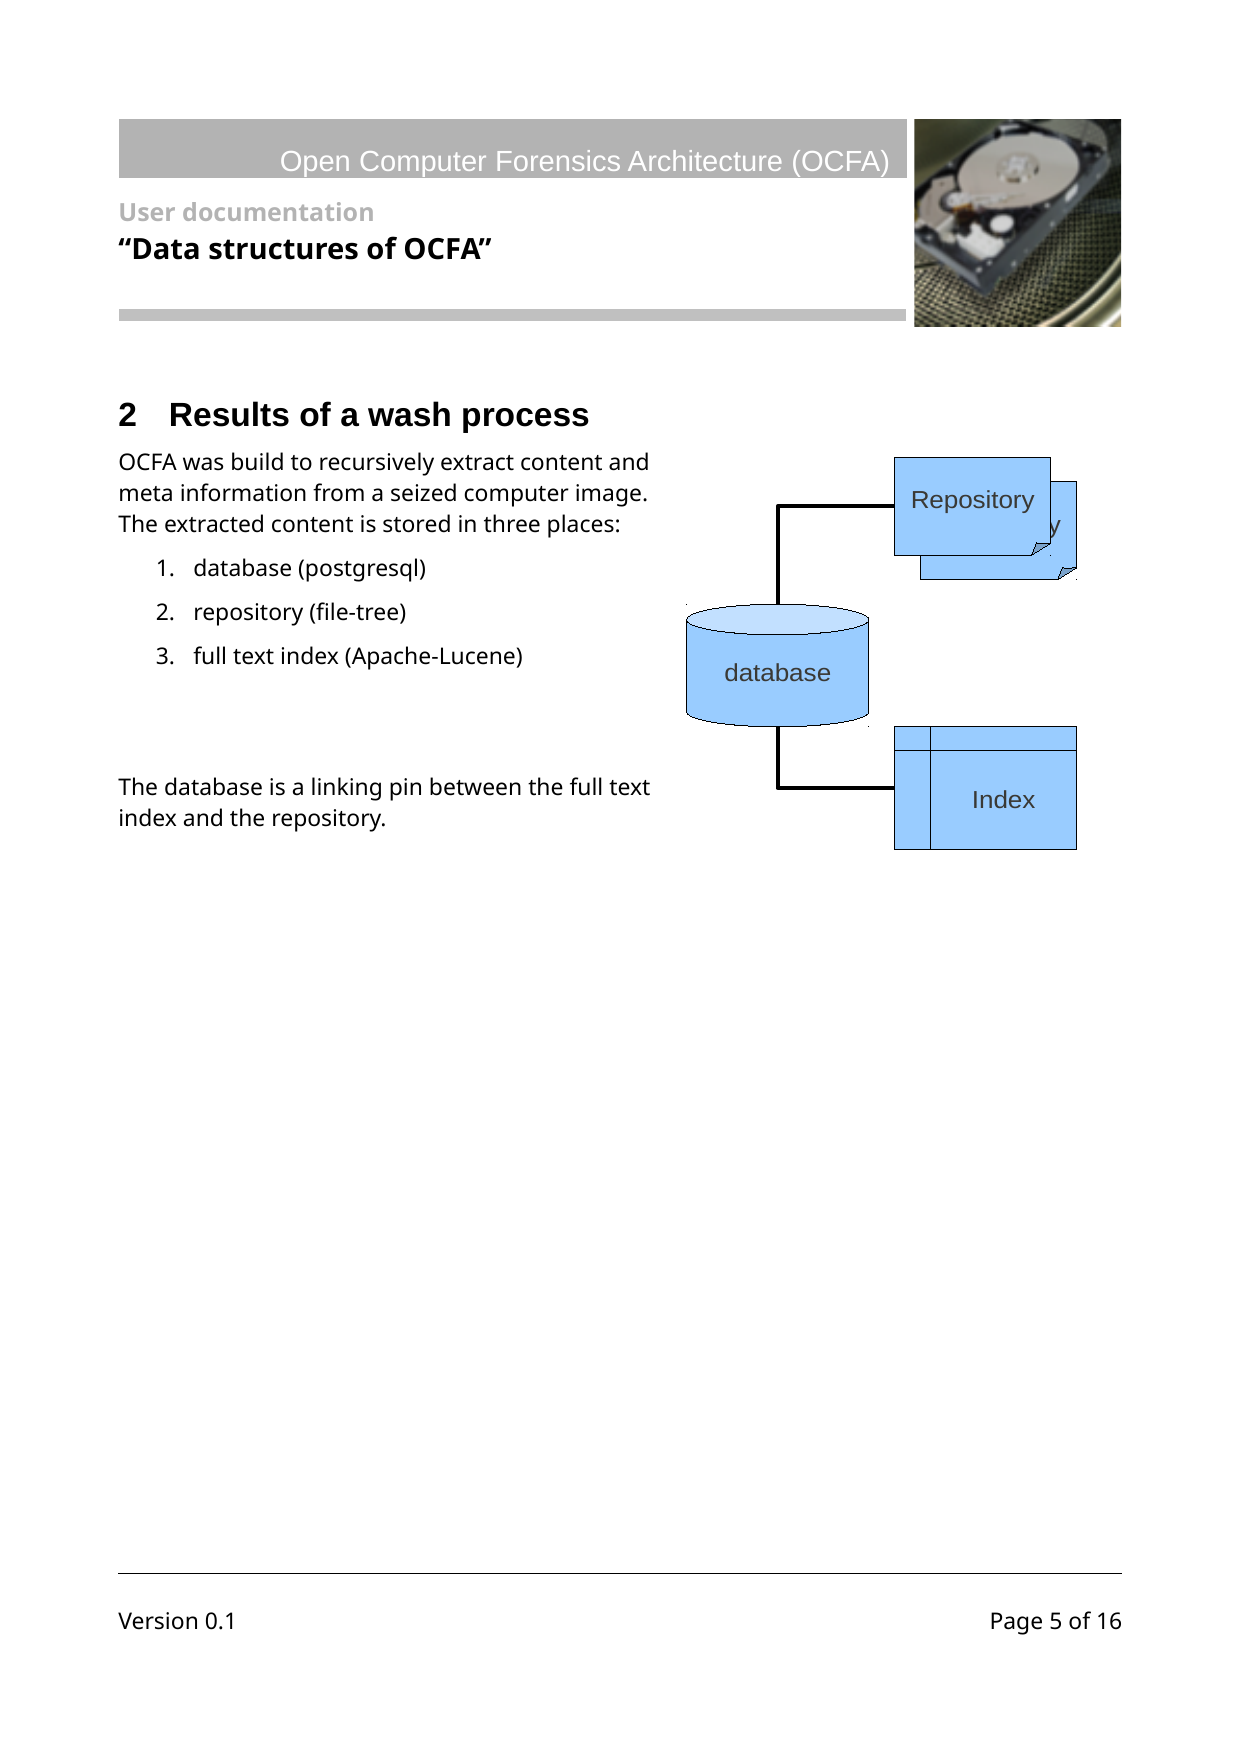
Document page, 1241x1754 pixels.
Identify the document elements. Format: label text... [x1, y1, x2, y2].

text The database is a linking pin between the full text index and the repository. [118, 771, 894, 833]
list repository (file-tree) [156, 596, 776, 627]
list database (postgresql) [156, 552, 776, 583]
text [1077, 771, 1122, 833]
picture [914, 119, 1122, 327]
list [869, 639, 1122, 671]
list full text index (Apache-Lucene) [156, 639, 686, 671]
text OCFA was build to recursively extract content and meta information from a seized computer image. The extracted content is stored in three places: [118, 446, 1122, 539]
subtitle Results of a wash process [118, 395, 1122, 433]
list [780, 552, 1122, 583]
list [780, 596, 1122, 627]
